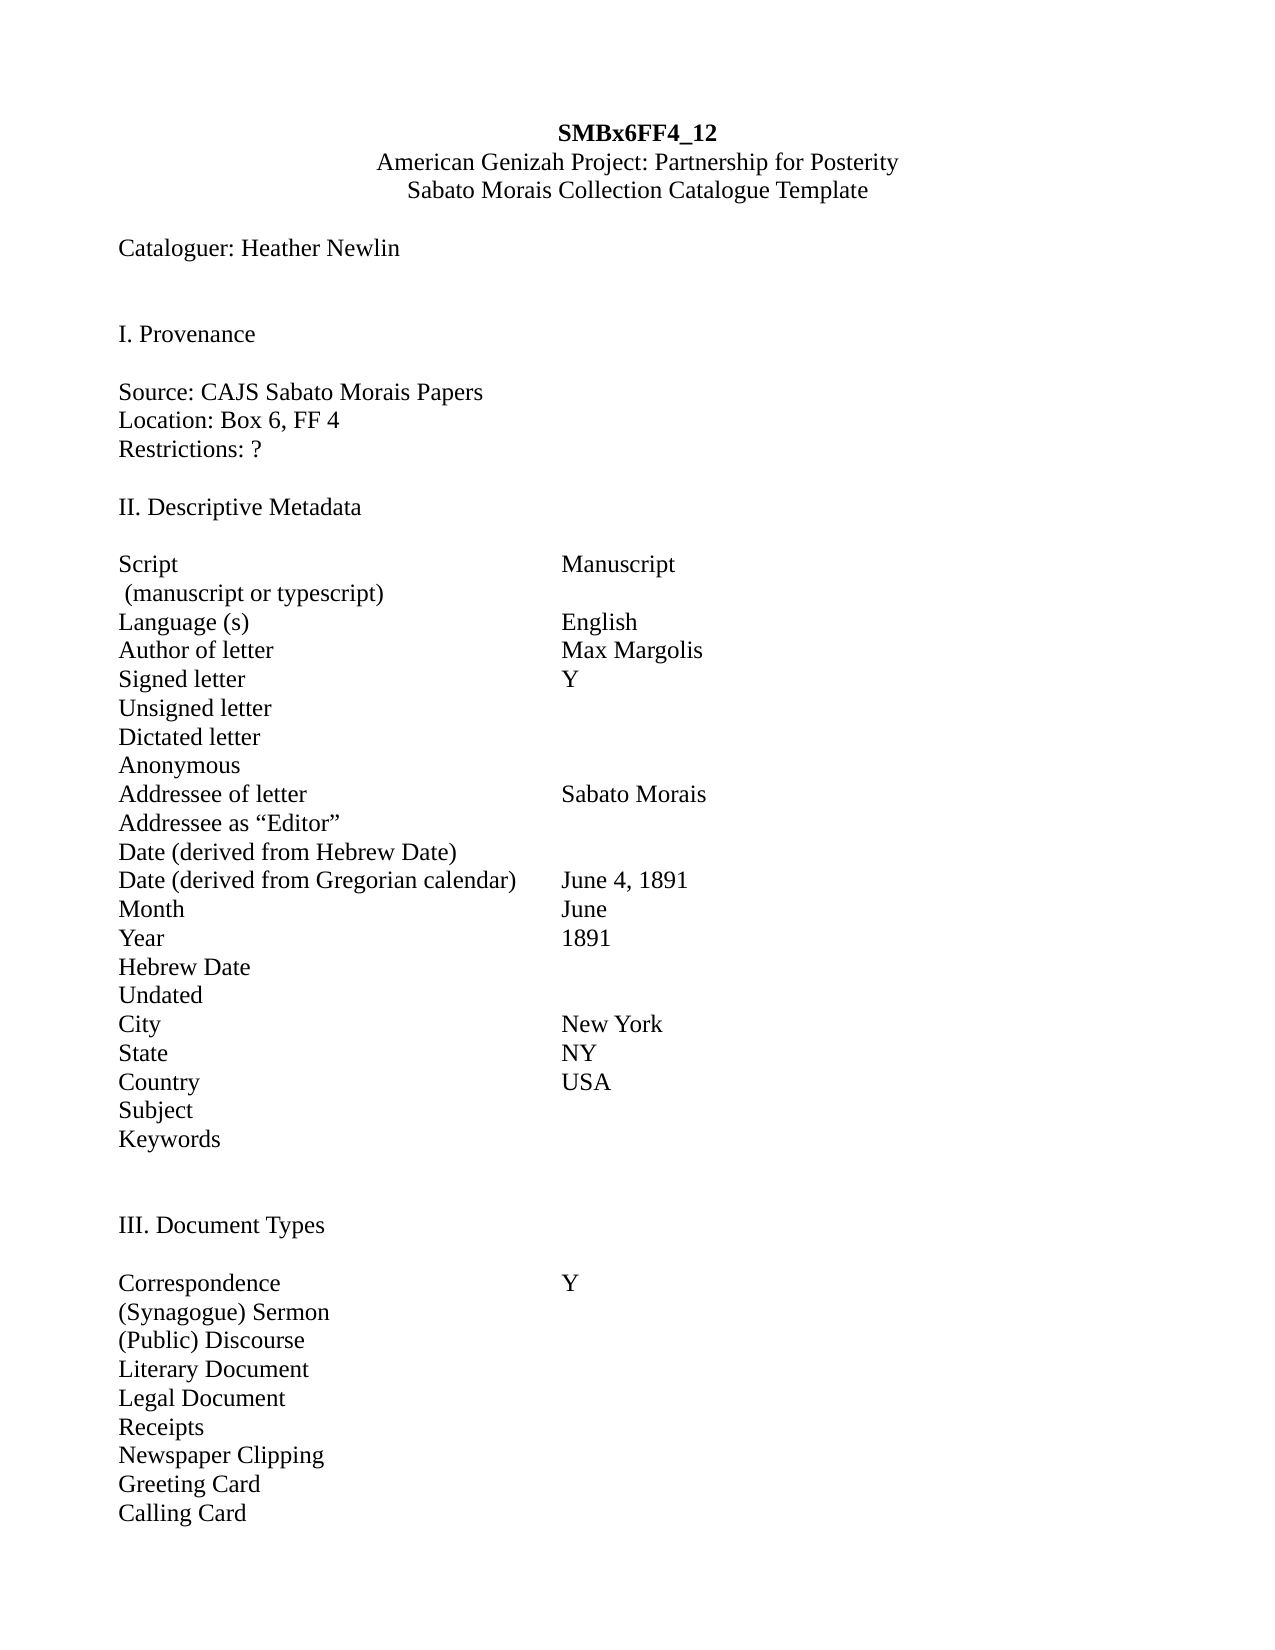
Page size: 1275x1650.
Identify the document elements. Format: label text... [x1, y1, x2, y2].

text Receipts [118, 1412, 1157, 1441]
text Keywords [118, 1124, 1157, 1153]
text (Public) Discourse [118, 1326, 1157, 1354]
text Hebrew Date [118, 952, 1157, 981]
text Anonymous [118, 751, 1157, 779]
text I. Provenance [118, 319, 1157, 348]
text Restrictions: ? [118, 434, 1157, 463]
text Month June [118, 894, 1157, 923]
text Unsigned letter [118, 693, 1157, 722]
text (manuscript or typescript) [118, 578, 1157, 607]
text Date (derived from Hebrew Date) [118, 837, 1157, 866]
text Addressee of letter Sabato Morais [118, 779, 1157, 808]
text Greeting Card [118, 1469, 1157, 1498]
text Language (s) English [118, 607, 1157, 636]
text SMBx6FF4_12 [118, 118, 1157, 147]
text Addressee as “Editor” [118, 808, 1157, 837]
text Year 1891 [118, 923, 1157, 952]
text American Genizah Project: Partnership for Posterity [118, 147, 1157, 176]
text Cataloguer: Heather Newlin [118, 233, 1157, 262]
text State NY [118, 1038, 1157, 1067]
text Dictated letter [118, 722, 1157, 751]
text (Synagogue) Sermon [118, 1297, 1157, 1326]
text Script Manuscript [118, 549, 1157, 578]
text II. Descriptive Metadata [118, 492, 1157, 521]
text Literary Document [118, 1354, 1157, 1383]
text Signed letter Y [118, 664, 1157, 693]
text Newspaper Clipping [118, 1441, 1157, 1469]
text Legal Document [118, 1383, 1157, 1412]
text Subject [118, 1096, 1157, 1124]
text III. Document Types [118, 1211, 1157, 1239]
text Author of letter Max Margolis [118, 636, 1157, 664]
text City New York [118, 1009, 1157, 1038]
text Date (derived from Gregorian calendar) June 4, 1891 [118, 866, 1157, 894]
text Country USA [118, 1067, 1157, 1096]
text Calling Card [118, 1498, 1157, 1527]
text Source: CAJS Sabato Morais Papers [118, 377, 1157, 406]
text Sabato Morais Collection Catalogue Template [118, 176, 1157, 204]
text Undated [118, 981, 1157, 1009]
text Correspondence Y [118, 1268, 1157, 1297]
text Location: Box 6, FF 4 [118, 406, 1157, 434]
